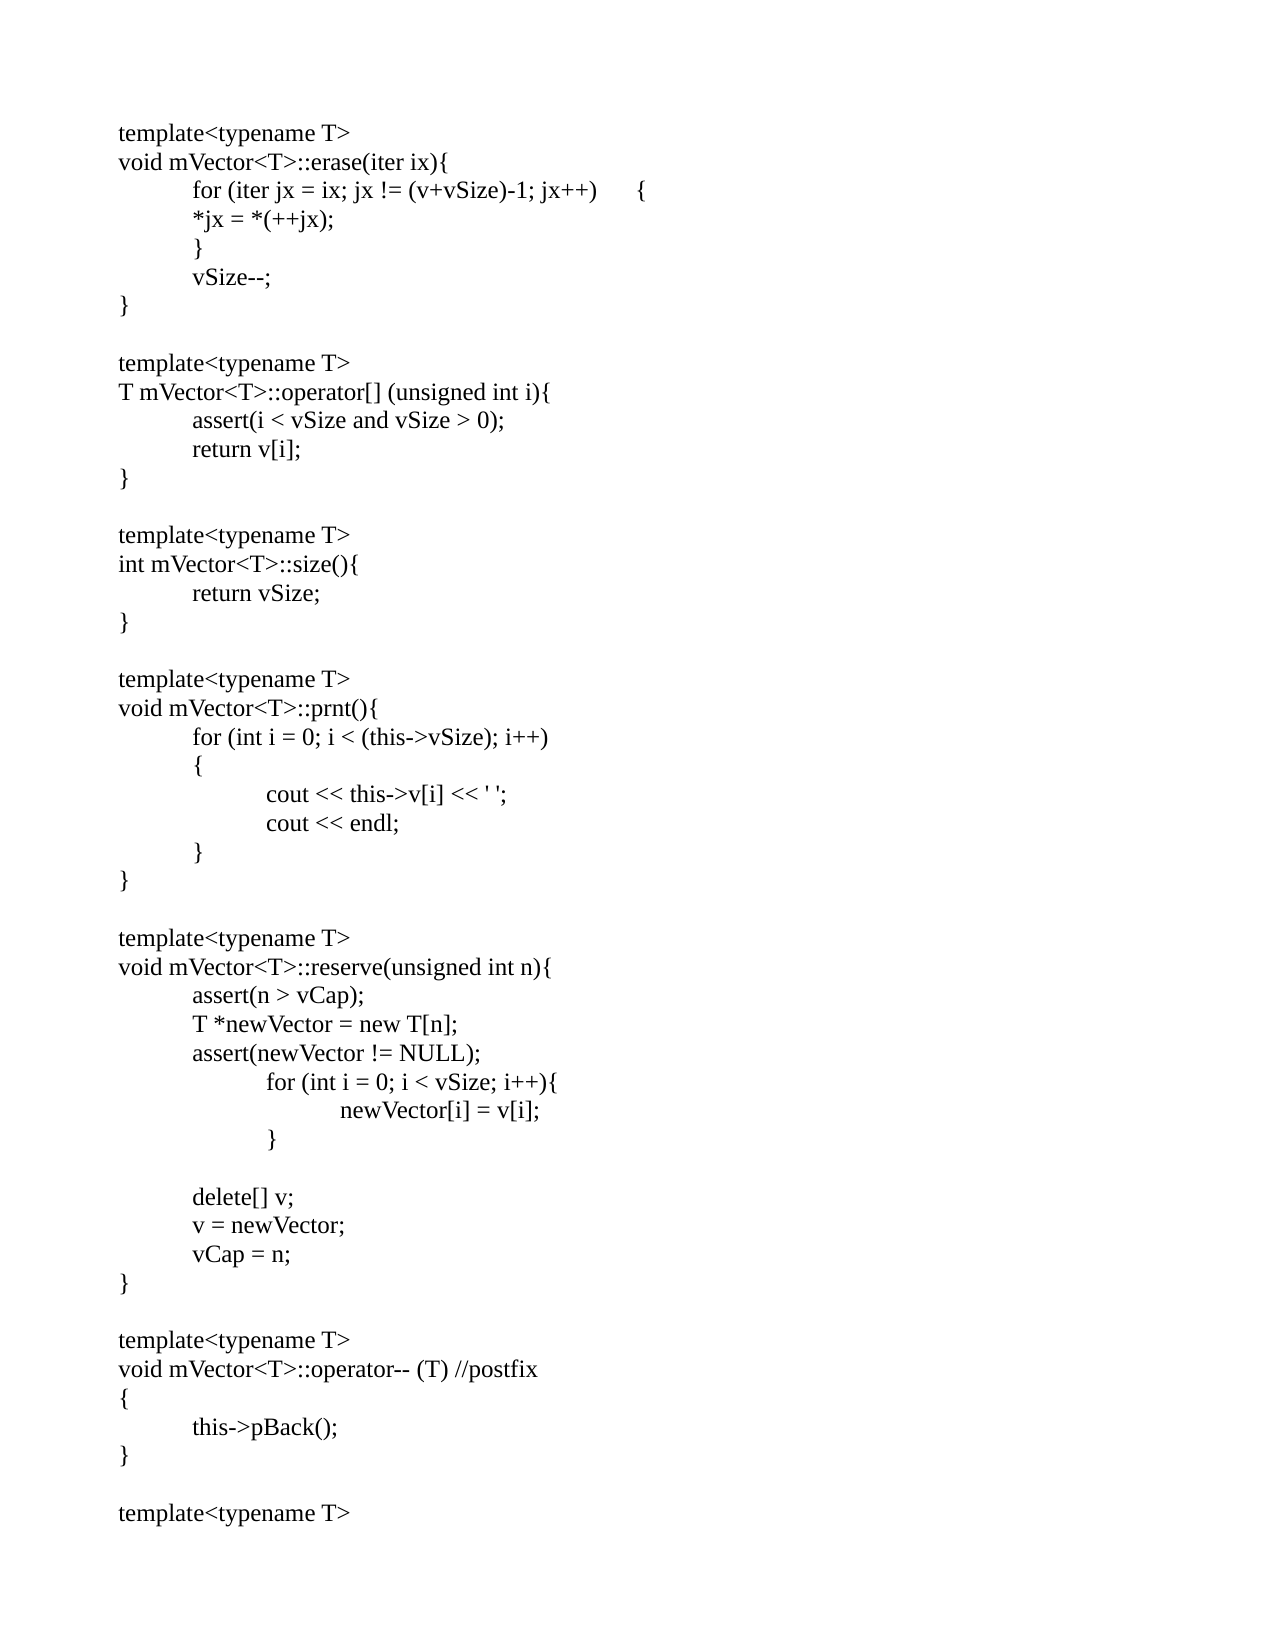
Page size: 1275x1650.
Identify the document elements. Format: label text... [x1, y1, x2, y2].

text cout << this->v[i] << ' '; [118, 779, 1157, 808]
text return v[i]; [118, 434, 1157, 463]
text this->pBack(); [118, 1412, 1157, 1441]
text template<typename T> [118, 521, 1157, 549]
text T *newVector = new T[n]; [118, 1009, 1157, 1038]
text newVector[i] = v[i]; [118, 1096, 1157, 1124]
text template<typename T> [118, 923, 1157, 952]
text template<typename T> [118, 348, 1157, 377]
text } [118, 291, 1157, 319]
text { [118, 751, 1157, 779]
text delete[] v; [118, 1182, 1157, 1211]
text } [118, 1268, 1157, 1297]
text assert(newVector != NULL); [118, 1038, 1157, 1067]
text vCap = n; [118, 1239, 1157, 1268]
text int mVector<T>::size(){ [118, 549, 1157, 578]
text void mVector<T>::prnt(){ [118, 693, 1157, 722]
text void mVector<T>::erase(iter ix){ [118, 147, 1157, 176]
text } [118, 607, 1157, 636]
text } [118, 866, 1157, 894]
text void mVector<T>::reserve(unsigned int n){ [118, 952, 1157, 981]
text } [118, 1124, 1157, 1153]
text template<typename T> [118, 664, 1157, 693]
text } [118, 1441, 1157, 1469]
text template<typename T> [118, 118, 1157, 147]
text for (int i = 0; i < (this->vSize); i++) [118, 722, 1157, 751]
text } [118, 463, 1157, 492]
text for (int i = 0; i < vSize; i++){ [118, 1067, 1157, 1096]
text cout << endl; [118, 808, 1157, 837]
text assert(i < vSize and vSize > 0); [118, 406, 1157, 434]
text { [118, 1383, 1157, 1412]
text v = newVector; [118, 1211, 1157, 1239]
text template<typename T> [118, 1326, 1157, 1354]
text void mVector<T>::operator-- (T) //postfix [118, 1354, 1157, 1383]
text } [118, 837, 1157, 866]
text return vSize; [118, 578, 1157, 607]
text *jx = *(++jx); [118, 204, 1157, 233]
text T mVector<T>::operator[] (unsigned int i){ [118, 377, 1157, 406]
text template<typename T> [118, 1498, 1157, 1527]
text assert(n > vCap); [118, 981, 1157, 1009]
text } [118, 233, 1157, 262]
text vSize--; [118, 262, 1157, 291]
text for (iter jx = ix; jx != (v+vSize)-1; jx++) { [118, 176, 1157, 204]
